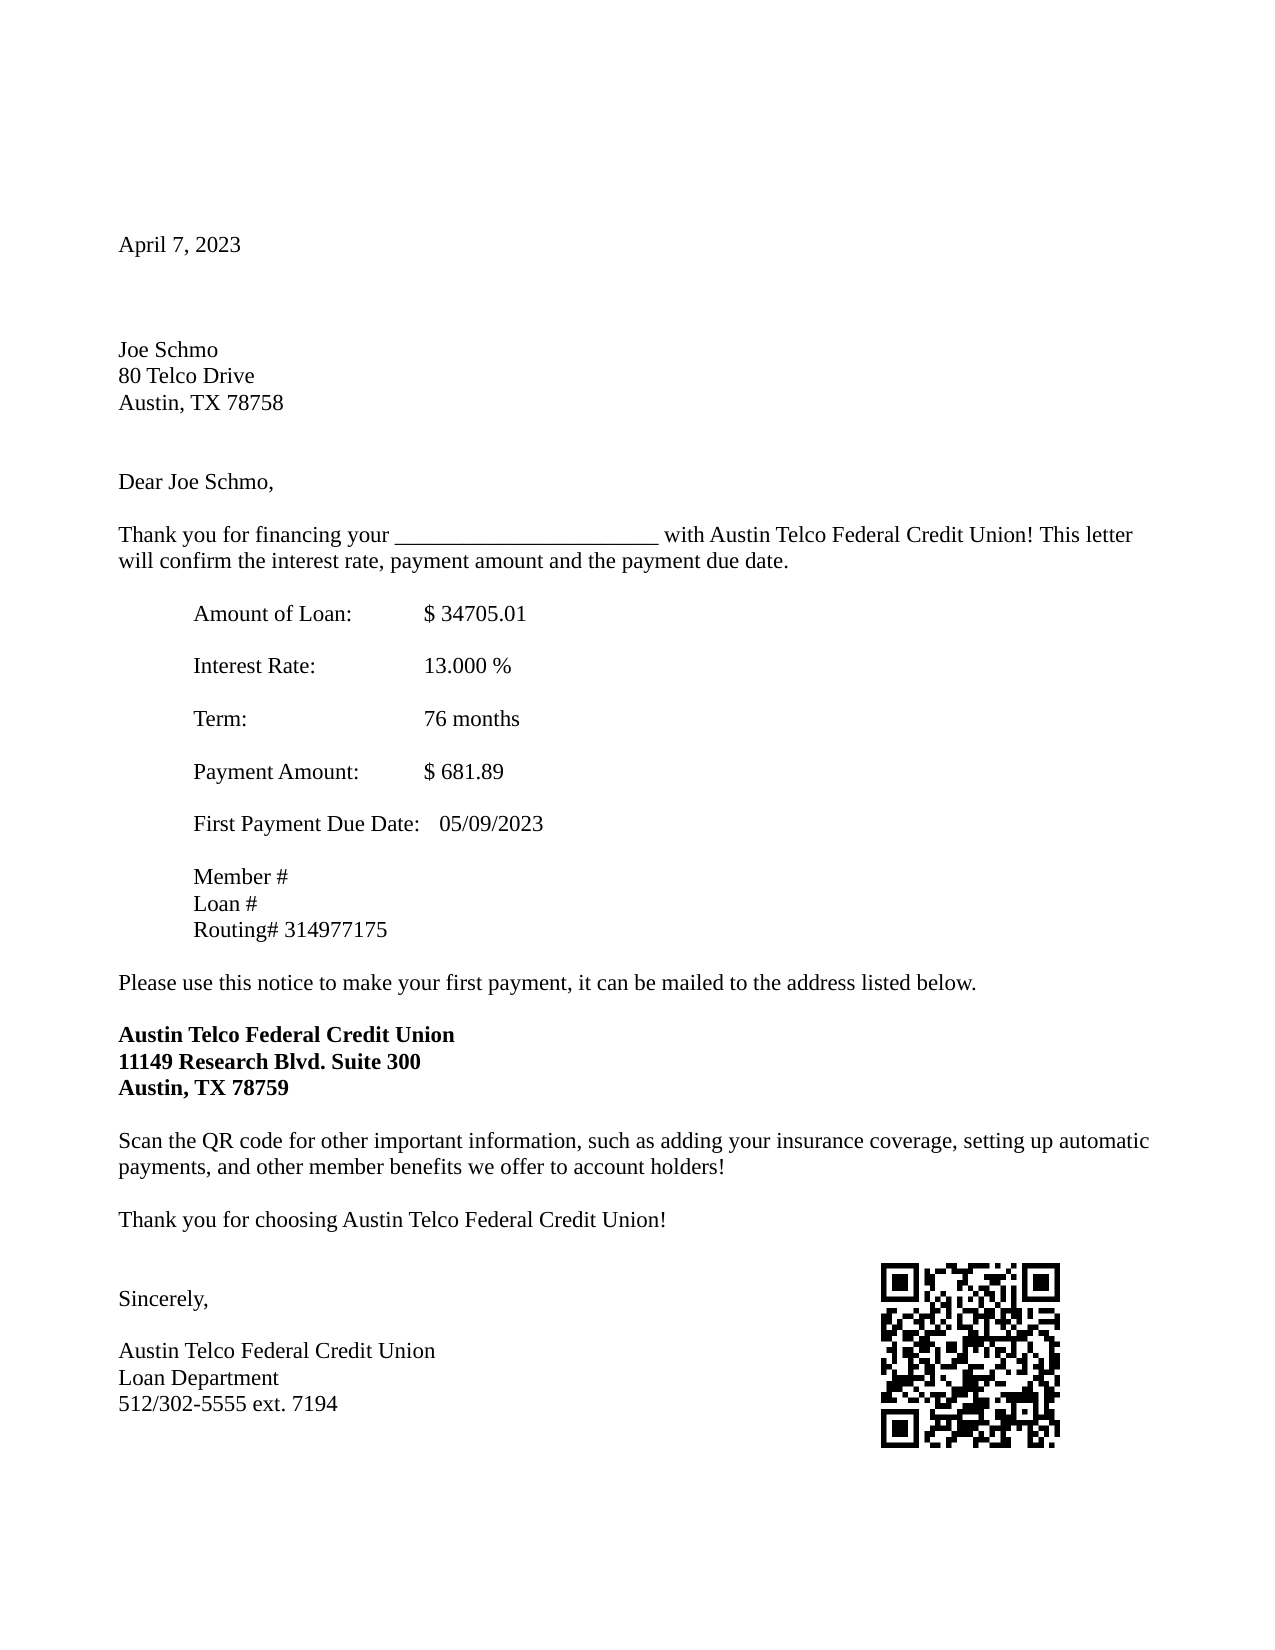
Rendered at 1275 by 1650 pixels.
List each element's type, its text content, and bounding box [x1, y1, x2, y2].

text Austin, TX 78759 [118, 1074, 1157, 1100]
text Interest Rate: 13.000 % [118, 652, 1157, 679]
text [1061, 1338, 1157, 1364]
text April 7, 2023 [118, 231, 1157, 257]
text Member # [118, 863, 1157, 889]
text Routing# 314977175 [118, 916, 1157, 942]
text Joe Schmo [118, 336, 1157, 362]
text 11149 Research Blvd. Suite 300 [118, 1048, 1157, 1074]
text Thank you for financing your _______________________ with Austin Telco Federal Credit Union! This letter will confirm the interest rate, payment amount and the payment due date. [118, 521, 1157, 573]
text Scan the QR code for other important information, such as adding your insurance coverage, setting up automatic payments, and other member benefits we offer to account holders! [118, 1127, 1157, 1179]
text Term: 76 months [118, 705, 1157, 731]
text First Payment Due Date: 05/09/2023 [118, 811, 1157, 837]
text Austin Telco Federal Credit Union [118, 1021, 1157, 1048]
text Loan Department [118, 1364, 880, 1390]
text [1061, 1285, 1157, 1311]
text 80 Telco Drive [118, 362, 1157, 389]
text Austin Telco Federal Credit Union [118, 1338, 880, 1364]
text Dear Joe Schmo, [118, 468, 1157, 494]
text Please use this notice to make your first payment, it can be mailed to the address listed below. [118, 969, 1157, 995]
text Sincerely, [118, 1285, 880, 1311]
text [1061, 1364, 1157, 1390]
text Austin, TX 78758 [118, 389, 1157, 415]
text 512/302-5555 ext. 7194 [118, 1390, 880, 1417]
text Payment Amount: $ 681.89 [118, 758, 1157, 784]
text Amount of Loan: $ 34705.01 [118, 600, 1157, 626]
text Thank you for choosing Austin Telco Federal Credit Union! [118, 1206, 1157, 1232]
picture [880, 1262, 1061, 1449]
text Loan # [118, 889, 1157, 916]
text [1061, 1390, 1157, 1417]
